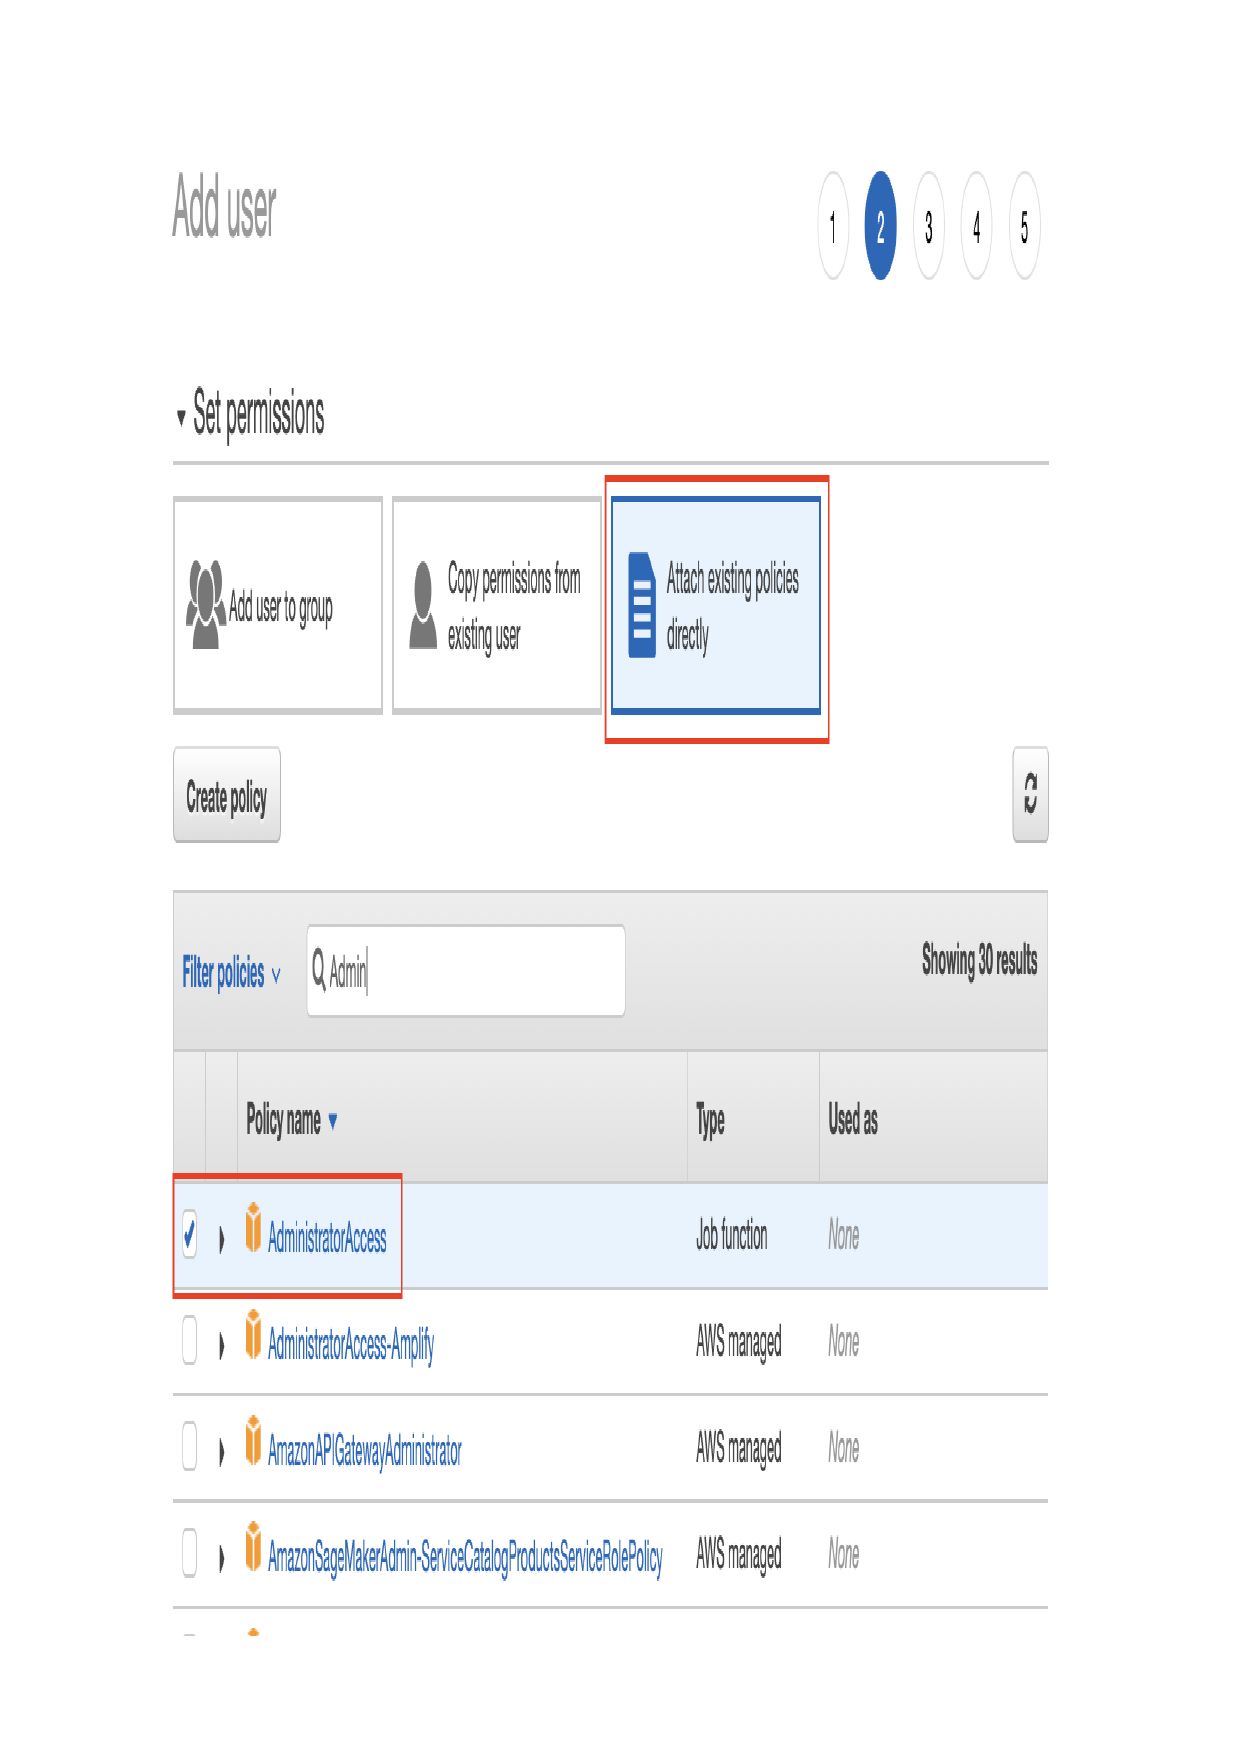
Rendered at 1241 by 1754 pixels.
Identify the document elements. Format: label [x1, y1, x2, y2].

picture [151, 118, 1089, 1636]
